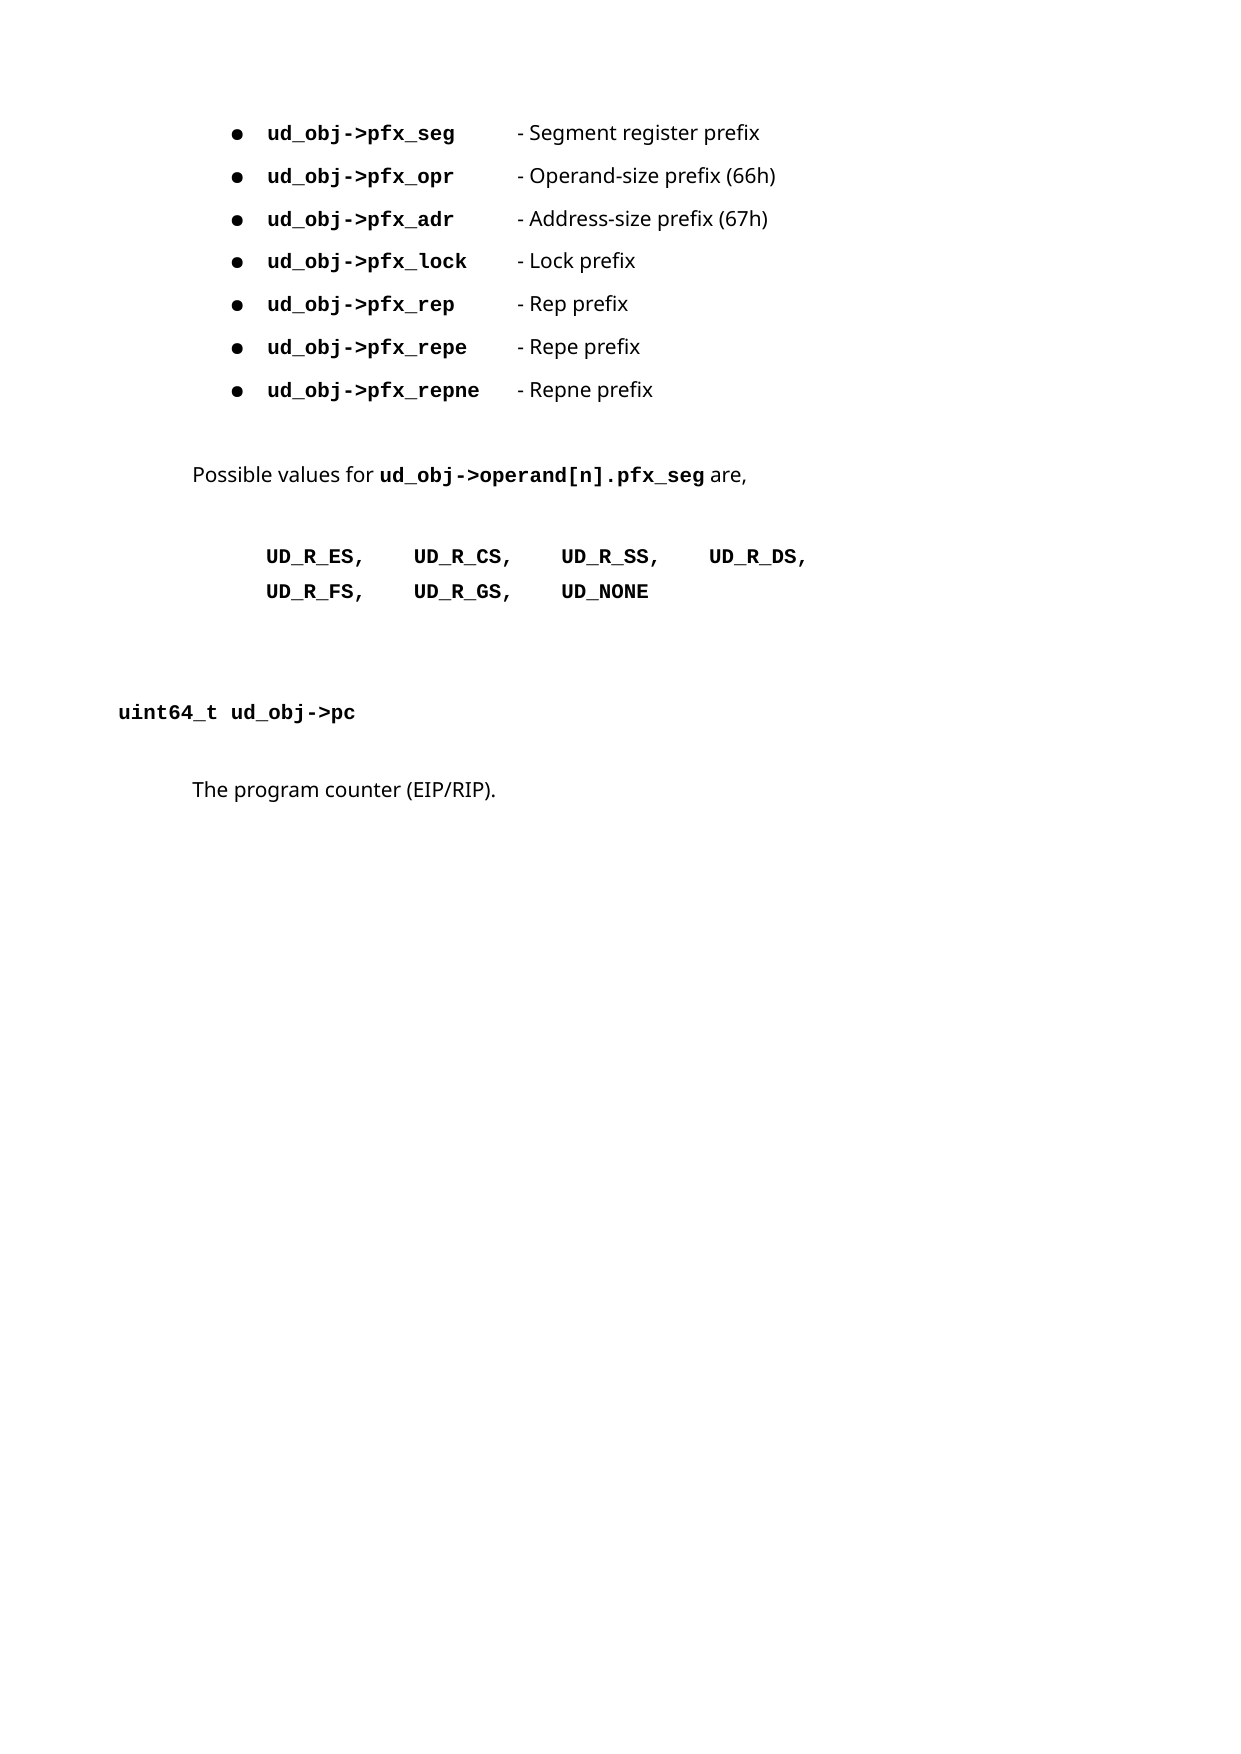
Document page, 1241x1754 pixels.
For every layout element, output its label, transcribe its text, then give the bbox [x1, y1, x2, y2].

list ud_obj->pfx_seg - Segment register prefix [229, 118, 1122, 147]
list ud_obj->pfx_adr - Address-size prefix (67h) [229, 204, 1122, 232]
list ud_obj->pfx_lock - Lock prefix [229, 247, 1122, 275]
list ud_obj->pfx_opr - Operand-size prefix (66h) [229, 161, 1122, 189]
text uint64_t ud_obj->pc [118, 702, 1122, 726]
list ud_obj->pfx_repe - Repe prefix [229, 332, 1122, 361]
list ud_obj->pfx_rep - Rep prefix [229, 289, 1122, 318]
text Possible values for ud_obj->operand[n].pfx_seg are, [192, 460, 1122, 489]
text UD_R_ES, UD_R_CS, UD_R_SS, UD_R_DS, [266, 546, 1122, 569]
text The program counter (EIP/RIP). [192, 775, 1122, 803]
text UD_R_FS, UD_R_GS, UD_NONE [266, 581, 1122, 605]
list ud_obj->pfx_repne - Repne prefix [229, 375, 1122, 403]
